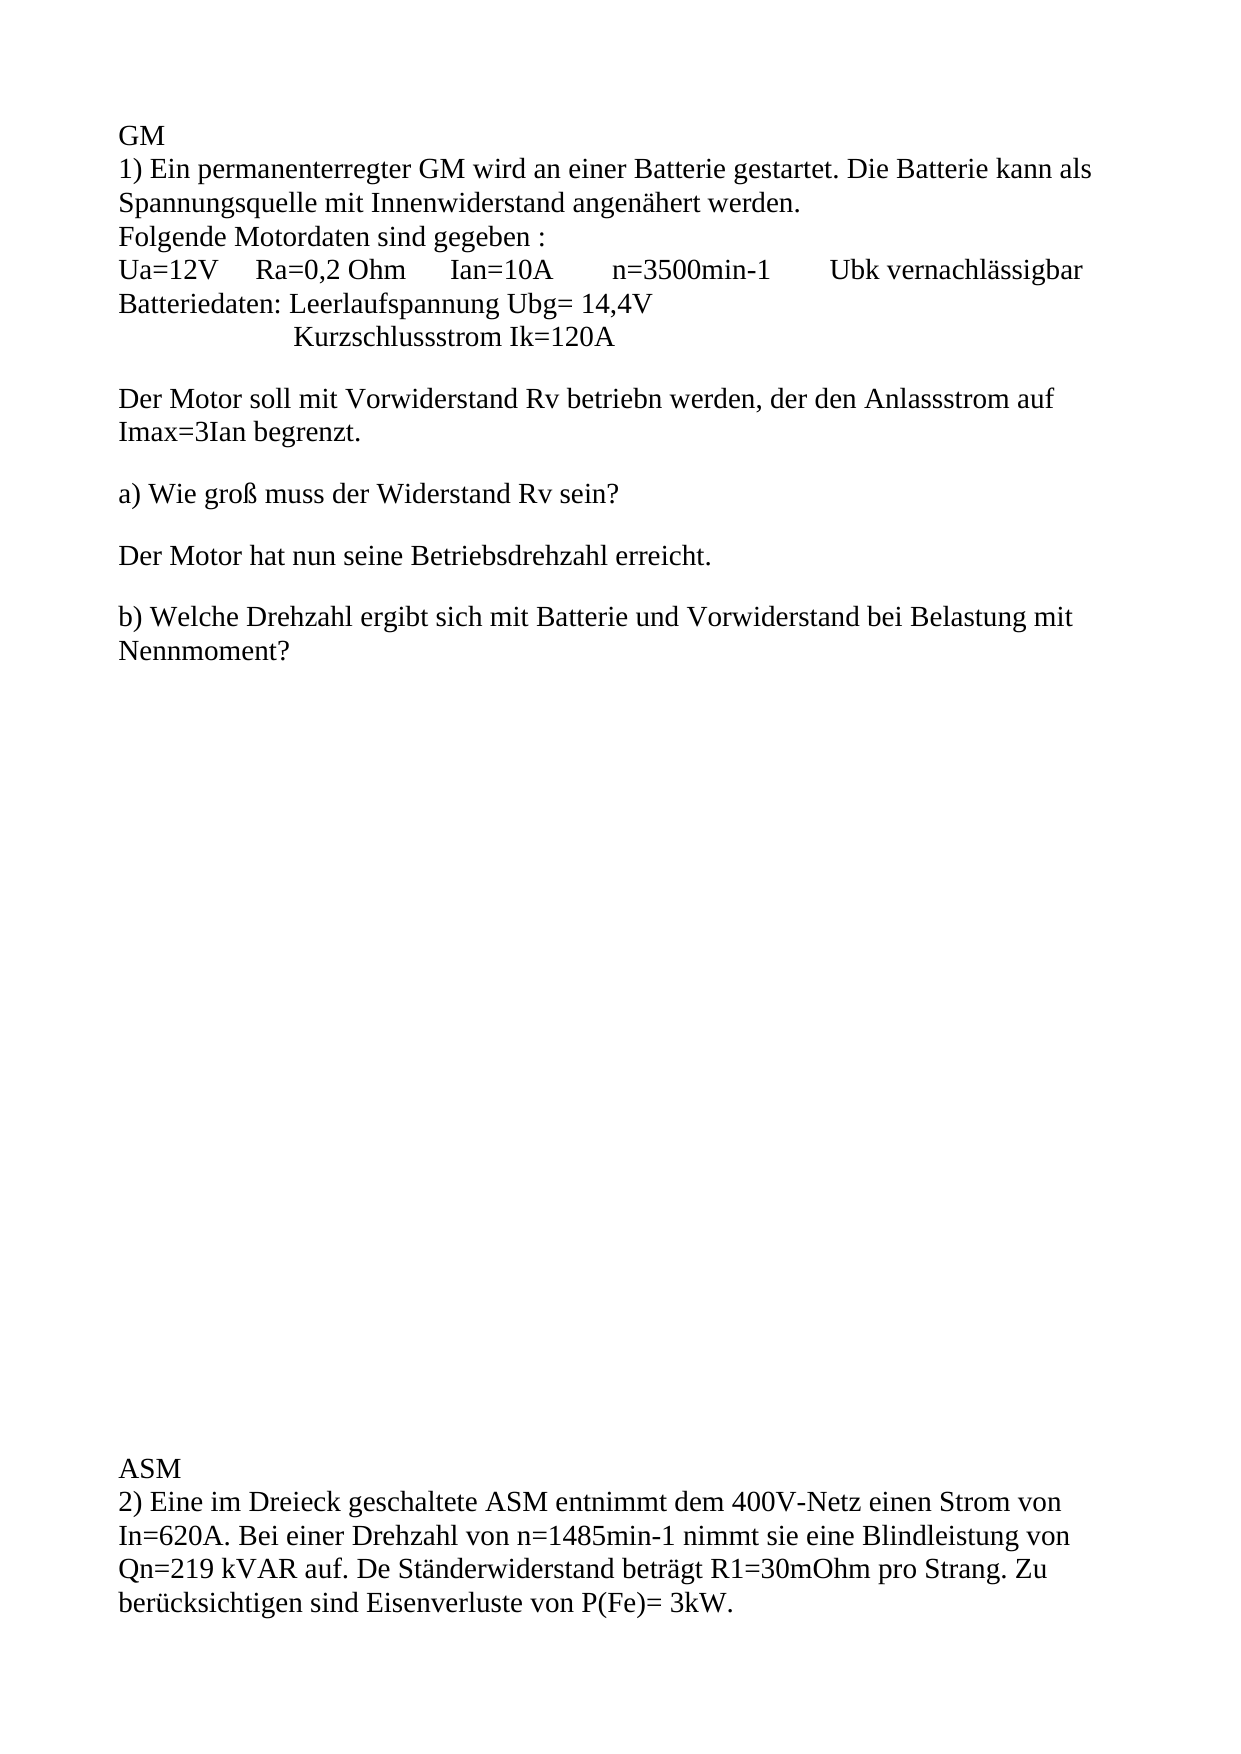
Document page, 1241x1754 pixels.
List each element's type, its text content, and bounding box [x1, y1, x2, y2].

text ASM [118, 1451, 1122, 1484]
text 2) Eine im Dreieck geschaltete ASM entnimmt dem 400V-Netz einen Strom von In=620A. Bei einer Drehzahl von n=1485min-1 nimmt sie eine Blindleistung von Qn=219 kVAR auf. De Ständerwiderstand beträgt R1=30mOhm pro Strang. Zu berücksichtigen sind Eisenverluste von P(Fe)= 3kW. [118, 1484, 1122, 1618]
text Folgende Motordaten sind gegeben : [118, 219, 1122, 252]
text Batteriedaten: Leerlaufspannung Ubg= 14,4V [118, 286, 1122, 319]
text Kurzschlussstrom Ik=120A [118, 319, 1122, 353]
text Ua=12V Ra=0,2 Ohm Ian=10A n=3500min-1 Ubk vernachlässigbar [118, 252, 1122, 286]
text a) Wie groß muss der Widerstand Rv sein? [118, 476, 1122, 509]
text GM [118, 118, 1122, 152]
text b) Welche Drehzahl ergibt sich mit Batterie und Vorwiderstand bei Belastung mit Nennmoment? [118, 599, 1122, 666]
text 1) Ein permanenterregter GM wird an einer Batterie gestartet. Die Batterie kann als Spannungsquelle mit Innenwiderstand angenähert werden. [118, 152, 1122, 219]
text Der Motor hat nun seine Betriebsdrehzahl erreicht. [118, 538, 1122, 571]
text Der Motor soll mit Vorwiderstand Rv betriebn werden, der den Anlassstrom auf Imax=3Ian begrenzt. [118, 381, 1122, 448]
